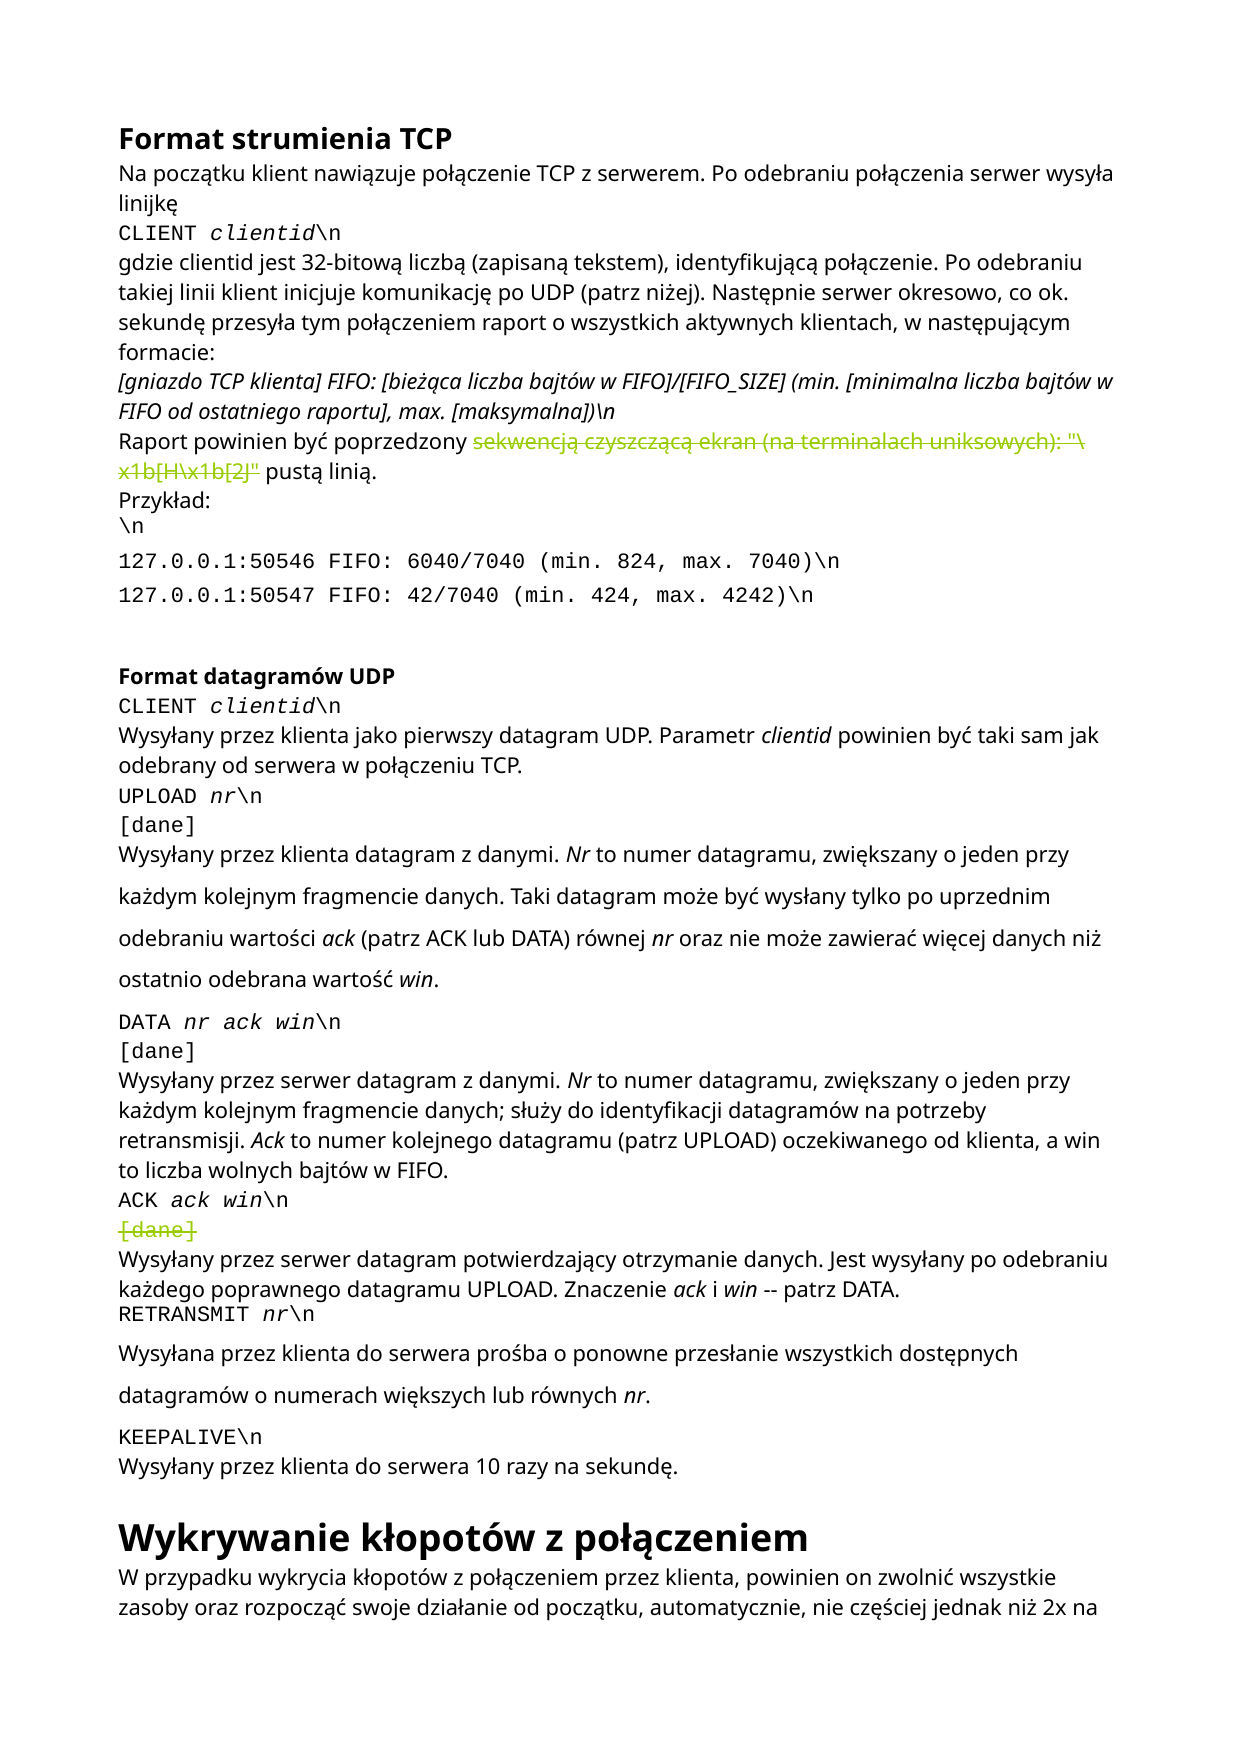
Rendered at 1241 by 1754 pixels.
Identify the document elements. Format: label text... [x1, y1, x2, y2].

text Przykład: [118, 485, 1122, 515]
text gdzie clientid jest 32-bitową liczbą (zapisaną tekstem), identyfikującą połączenie. Po odebraniu takiej linii klient inicjuje komunikację po UDP (patrz niżej). Następnie serwer okresowo, co ok. sekundę przesyła tym połączeniem raport o wszystkich aktywnych klientach, w następującym formacie: [118, 247, 1122, 366]
text \n 127.0.0.1:50546 FIFO: 6040/7040 (min. 824, max. 7040)\n 127.0.0.1:50547 FIFO: 42/7040 (min. 424, max. 4242)\n [118, 515, 1122, 609]
text Wysyłany przez serwer datagram potwierdzający otrzymanie danych. Jest wysyłany po odebraniu każdego poprawnego datagramu UPLOAD. Znaczenie ack i win -- patrz DATA. [118, 1244, 1122, 1303]
text Na początku klient nawiązuje połączenie TCP z serwerem. Po odebraniu połączenia serwer wysyła linijkę [118, 158, 1122, 217]
subtitle Wykrywanie kłopotów z połączeniem [118, 1511, 1122, 1562]
text DATA nr ack win\n [dane] [118, 1006, 1122, 1065]
text Wysyłany przez klienta datagram z danymi. Nr to numer datagramu, zwiększany o jeden przy każdym kolejnym fragmencie danych. Taki datagram może być wysłany tylko po uprzednim odebraniu wartości ack (patrz ACK lub DATA) równej nr oraz nie może zawierać więcej danych niż ostatnio odebrana wartość win. [118, 839, 1122, 994]
text ACK ack win\n [dane] [118, 1184, 1122, 1244]
text CLIENT clientid\n [118, 217, 1122, 247]
text RETRANSMIT nr\n [118, 1303, 1122, 1328]
subtitle Format strumienia TCP [118, 118, 1122, 158]
text [gniazdo TCP klienta] FIFO: [bieżąca liczba bajtów w FIFO]/[FIFO_SIZE] (min. [minimalna liczba bajtów w FIFO od ostatniego raportu], max. [maksymalna])\n [118, 366, 1122, 426]
text W przypadku wykrycia kłopotów z połączeniem przez klienta, powinien on zwolnić wszystkie zasoby oraz rozpocząć swoje działanie od początku, automatycznie, nie częściej jednak niż 2x na [118, 1562, 1122, 1621]
text Wysyłany przez klienta jako pierwszy datagram UDP. Parametr clientid powinien być taki sam jak odebrany od serwera w połączeniu TCP. [118, 720, 1122, 780]
text Format datagramów UDP [118, 661, 1122, 691]
text KEEPALIVE\n [118, 1422, 1122, 1451]
text Wysyłany przez serwer datagram z danymi. Nr to numer datagramu, zwiększany o jeden przy każdym kolejnym fragmencie danych; służy do identyfikacji datagramów na potrzeby retransmisji. Ack to numer kolejnego datagramu (patrz UPLOAD) oczekiwanego od klienta, a win to liczba wolnych bajtów w FIFO. [118, 1065, 1122, 1184]
text CLIENT clientid\n [118, 691, 1122, 720]
text Wysyłana przez klienta do serwera prośba o ponowne przesłanie wszystkich dostępnych datagramów o numerach większych lub równych nr. [118, 1338, 1122, 1410]
text UPLOAD nr\n [dane] [118, 780, 1122, 839]
text Raport powinien być poprzedzony sekwencją czyszczącą ekran (na terminalach uniksowych): "\x1b[H\x1b[2J" pustą linią. [118, 426, 1122, 485]
text Wysyłany przez klienta do serwera 10 razy na sekundę. [118, 1451, 1122, 1481]
